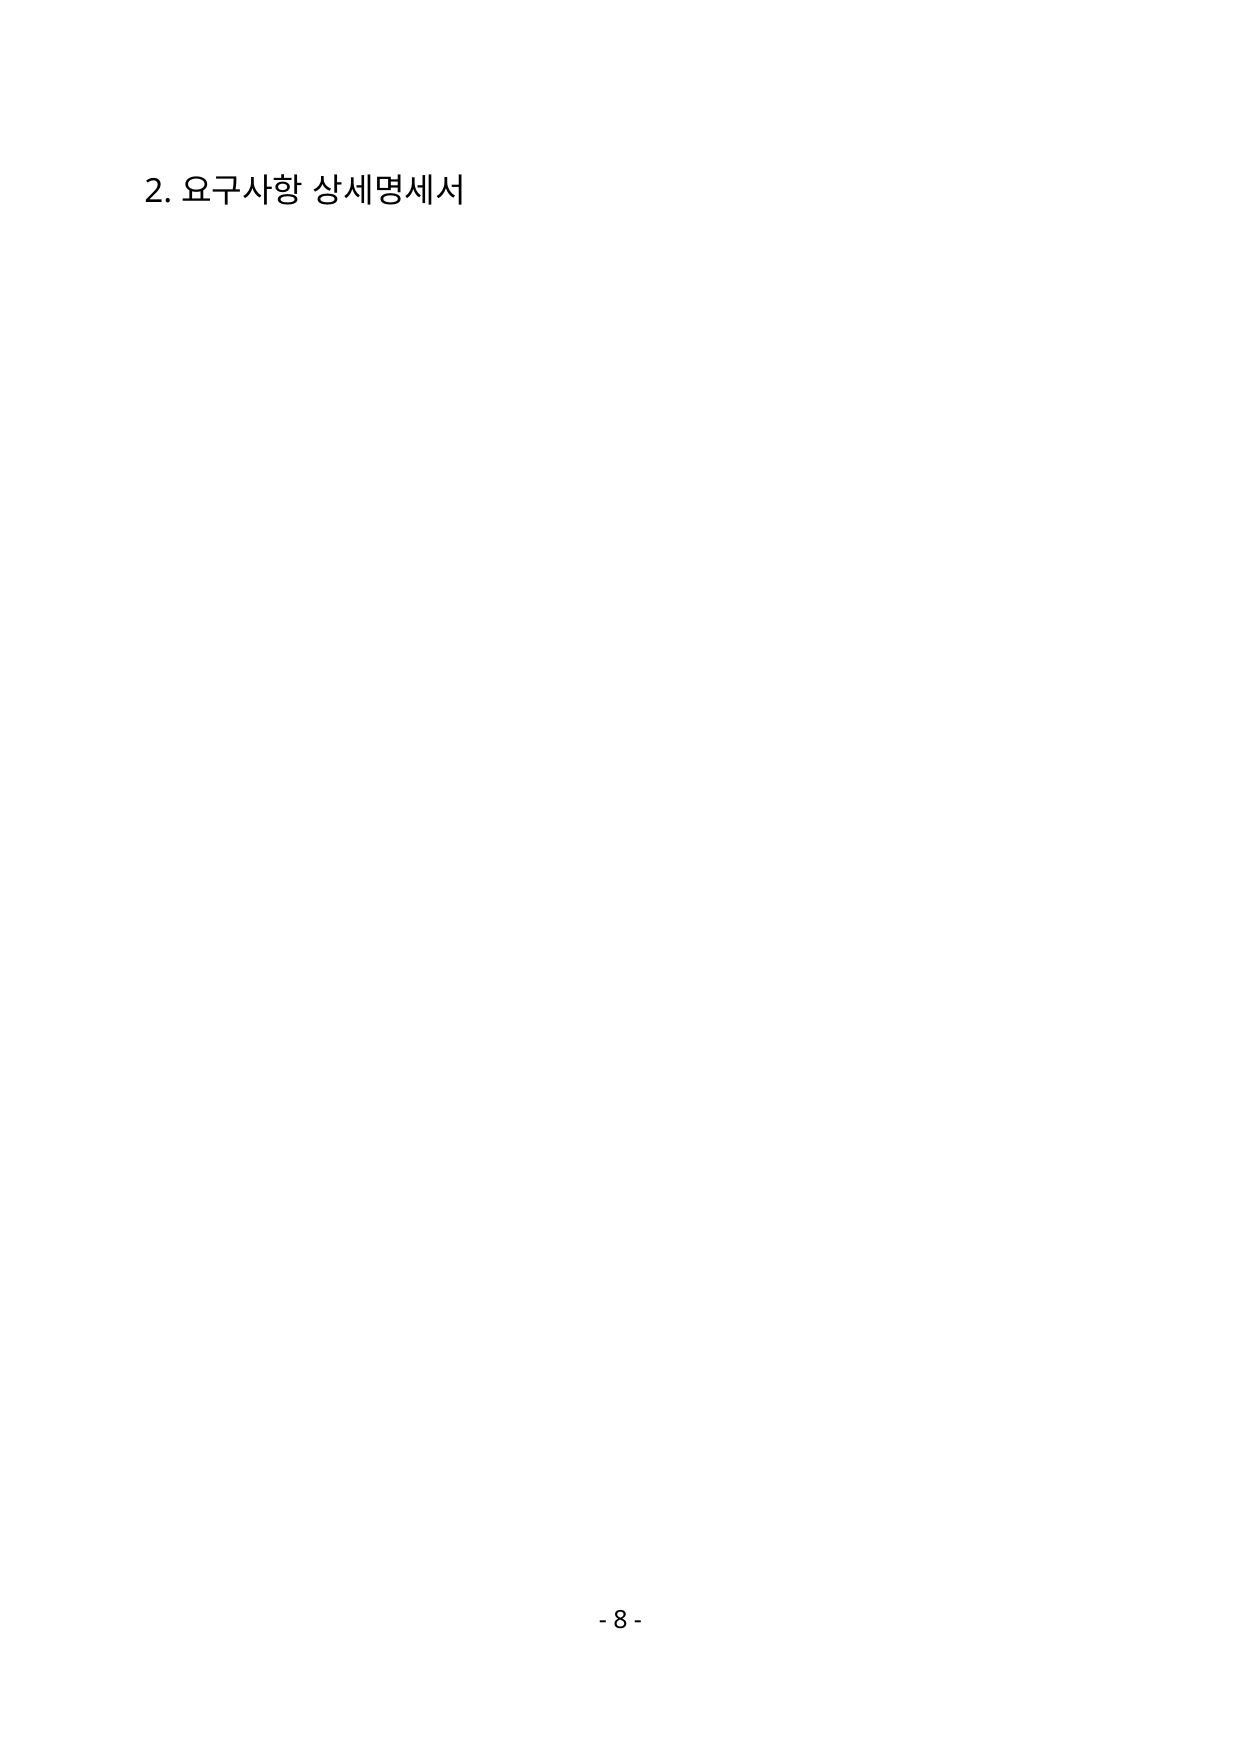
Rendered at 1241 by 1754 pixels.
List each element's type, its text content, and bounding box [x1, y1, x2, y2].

text 2. 요구사항 상세명세서 [118, 163, 1122, 212]
